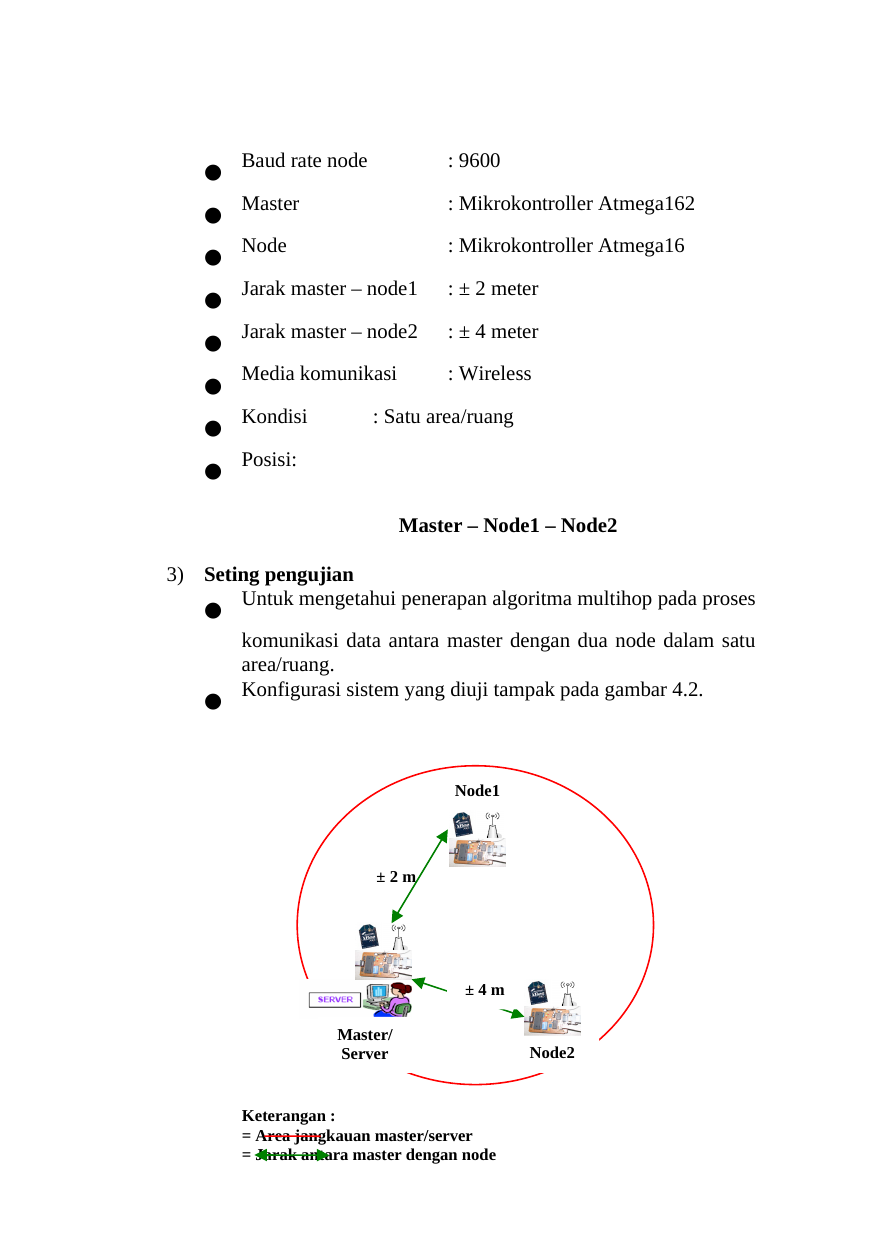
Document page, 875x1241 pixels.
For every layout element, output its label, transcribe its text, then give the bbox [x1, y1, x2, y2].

subtitle Untuk mengetahui penerapan algoritma multihop pada proses komunikasi data antara master dengan dua node dalam satu area/ruang. [204, 586, 756, 676]
picture [299, 922, 412, 1019]
subtitle Master : Mikrokontroller Atmega162 [204, 190, 756, 233]
subtitle Master – Node1 – Node2 [260, 513, 756, 537]
subtitle Posisi: [204, 447, 756, 489]
picture [524, 979, 581, 1035]
subtitle Node : Mikrokontroller Atmega16 [204, 233, 756, 276]
subtitle Seting pengujian [166, 562, 756, 586]
subtitle Kondisi : Satu area/ruang [204, 404, 756, 447]
subtitle Konfigurasi sistem yang diuji tampak pada gambar 4.2. [204, 676, 756, 719]
subtitle Baud rate node : 9600 [204, 148, 756, 190]
picture [449, 811, 506, 867]
subtitle Media komunikasi : Wireless [204, 361, 756, 404]
subtitle Jarak master – node2 : ± 4 meter [204, 318, 756, 361]
subtitle Jarak master – node1 : ± 2 meter [204, 276, 756, 318]
